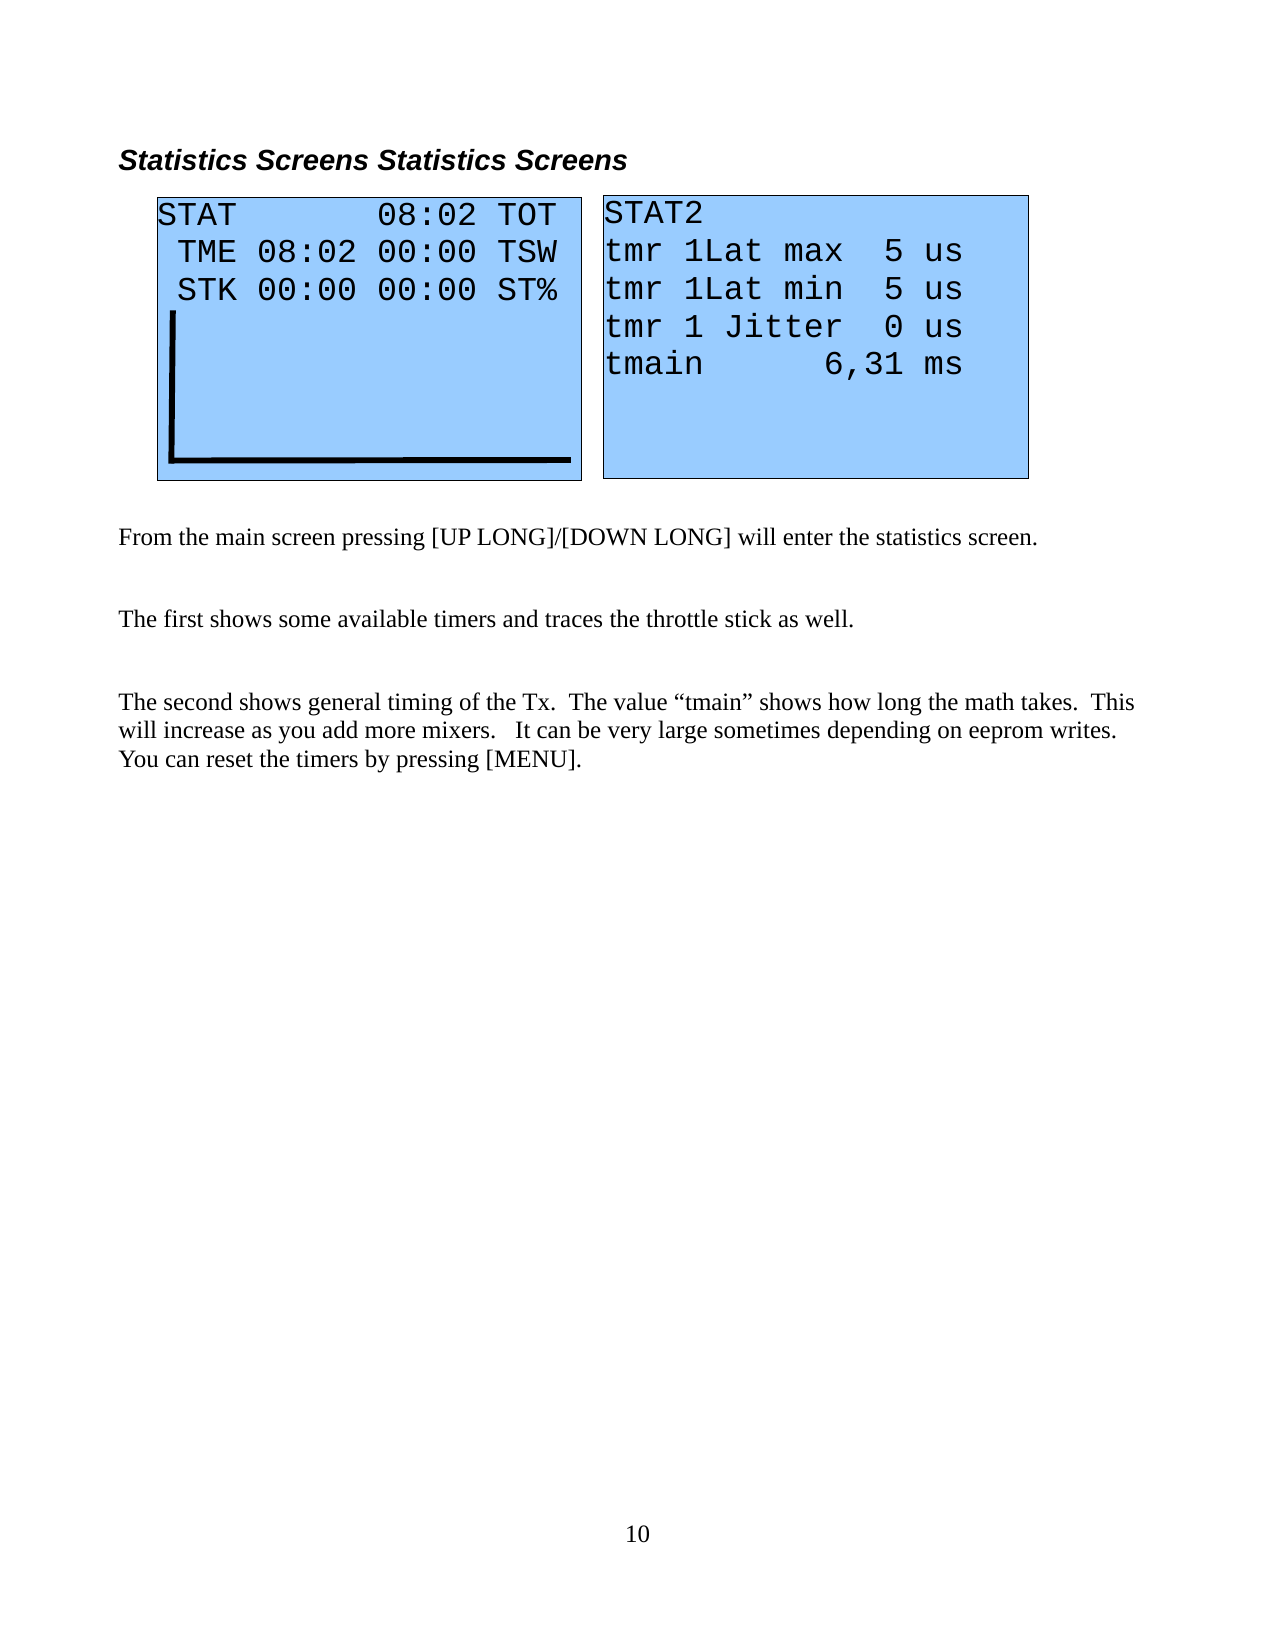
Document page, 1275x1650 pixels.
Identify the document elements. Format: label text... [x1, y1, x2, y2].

text From the main screen pressing [UP LONG]/[DOWN LONG] will enter the statistics screen. [118, 522, 1157, 550]
text The second shows general timing of the Tx. The value “tmain” shows how long the math takes. This will increase as you add more mixers. It can be very large sometimes depending on eeprom writes. You can reset the timers by pressing [MENU]. [118, 687, 1157, 773]
subtitle Statistics Screens Statistics Screens [118, 143, 1157, 177]
text The first shows some available timers and traces the throttle stick as well. [118, 604, 1157, 633]
